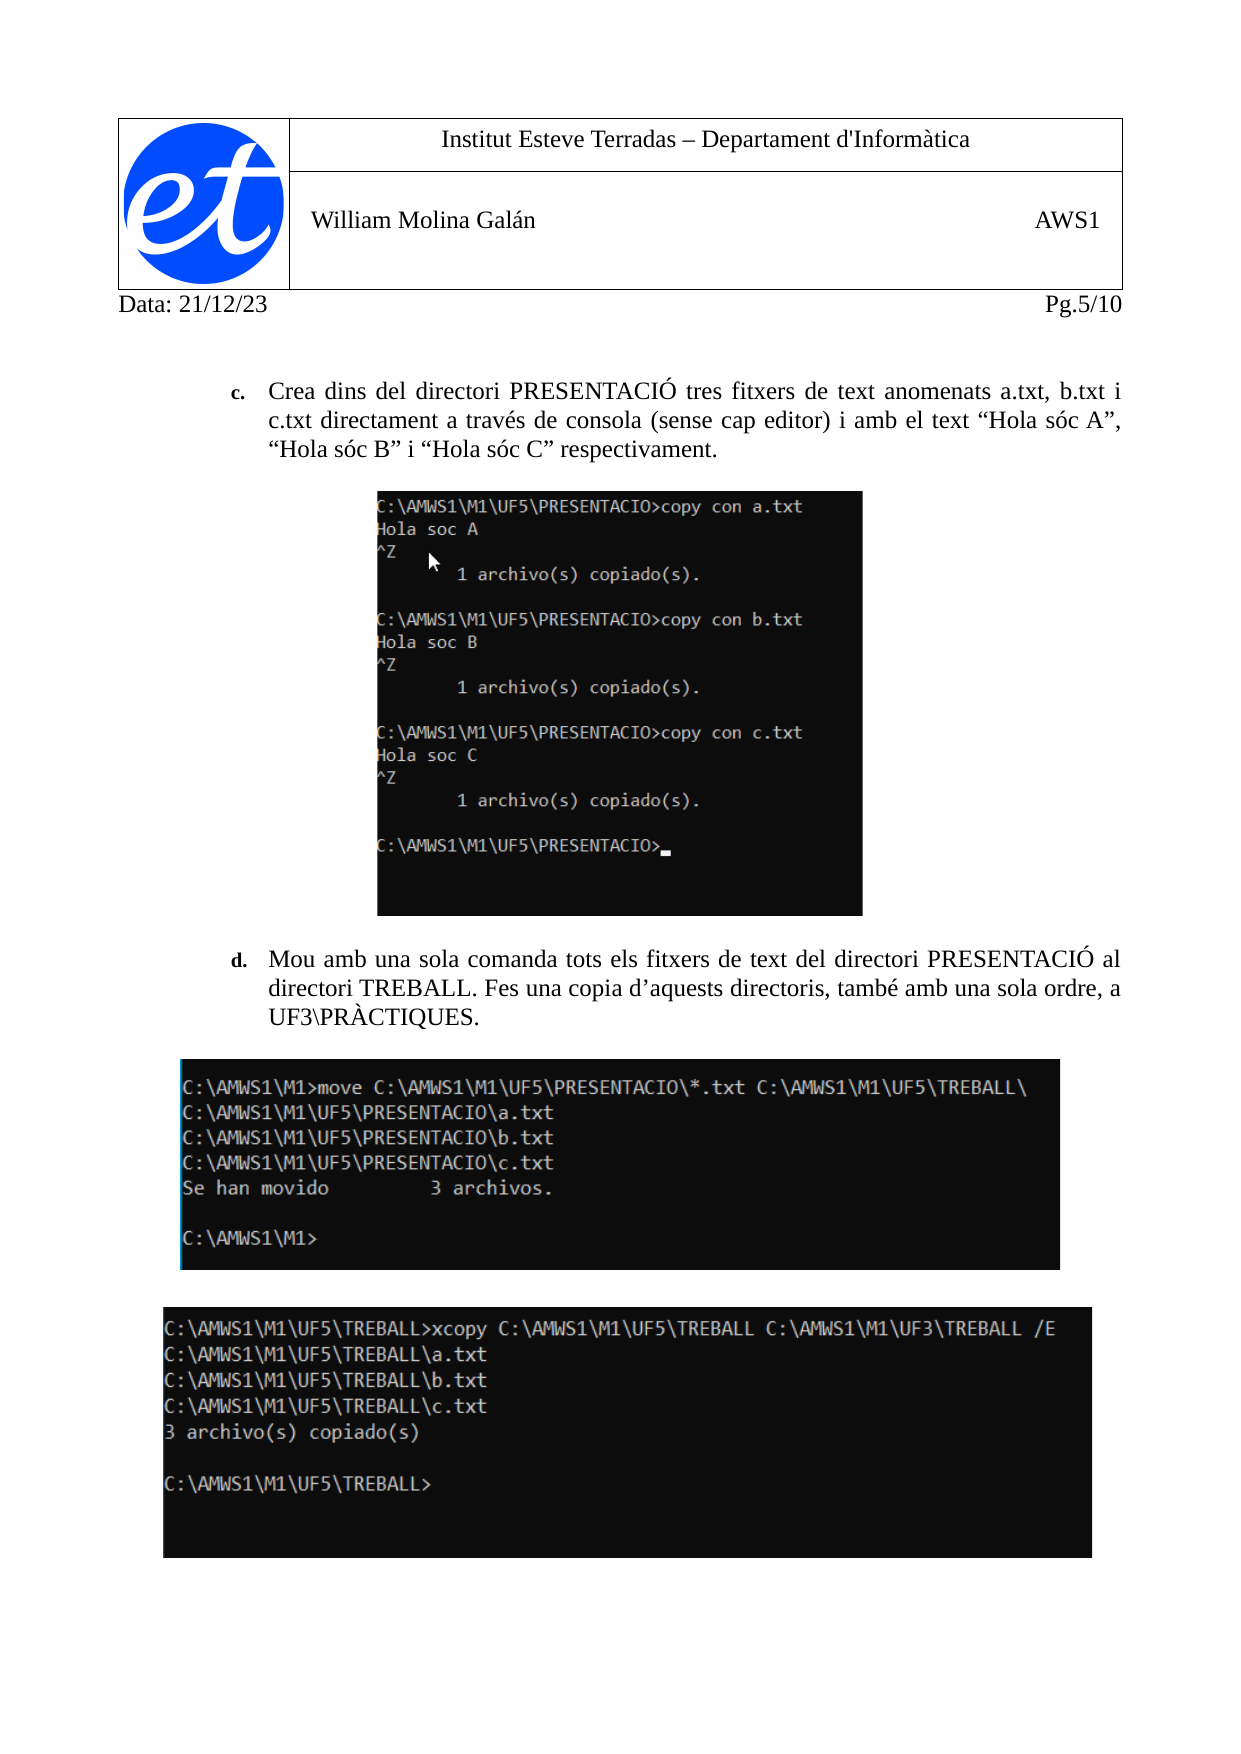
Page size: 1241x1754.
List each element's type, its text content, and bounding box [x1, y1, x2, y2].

picture [182, 1059, 1060, 1270]
picture [163, 1307, 1093, 1558]
list Mou amb una sola comanda tots els fitxers de text del directori PRESENTACIÓ al directori TREBALL. Fes una copia d’aquests directoris, també amb una sola ordre, a UF3\PRÀCTIQUES. [231, 944, 1122, 1031]
list Crea dins del directori PRESENTACIÓ tres fitxers de text anomenats a.txt, b.txt i c.txt directament a través de consola (sense cap editor) i amb el text “Hola sóc A”, “Hola sóc B” i “Hola sóc C” respectivament. [231, 376, 1122, 463]
picture [377, 491, 863, 916]
picture [123, 123, 284, 284]
